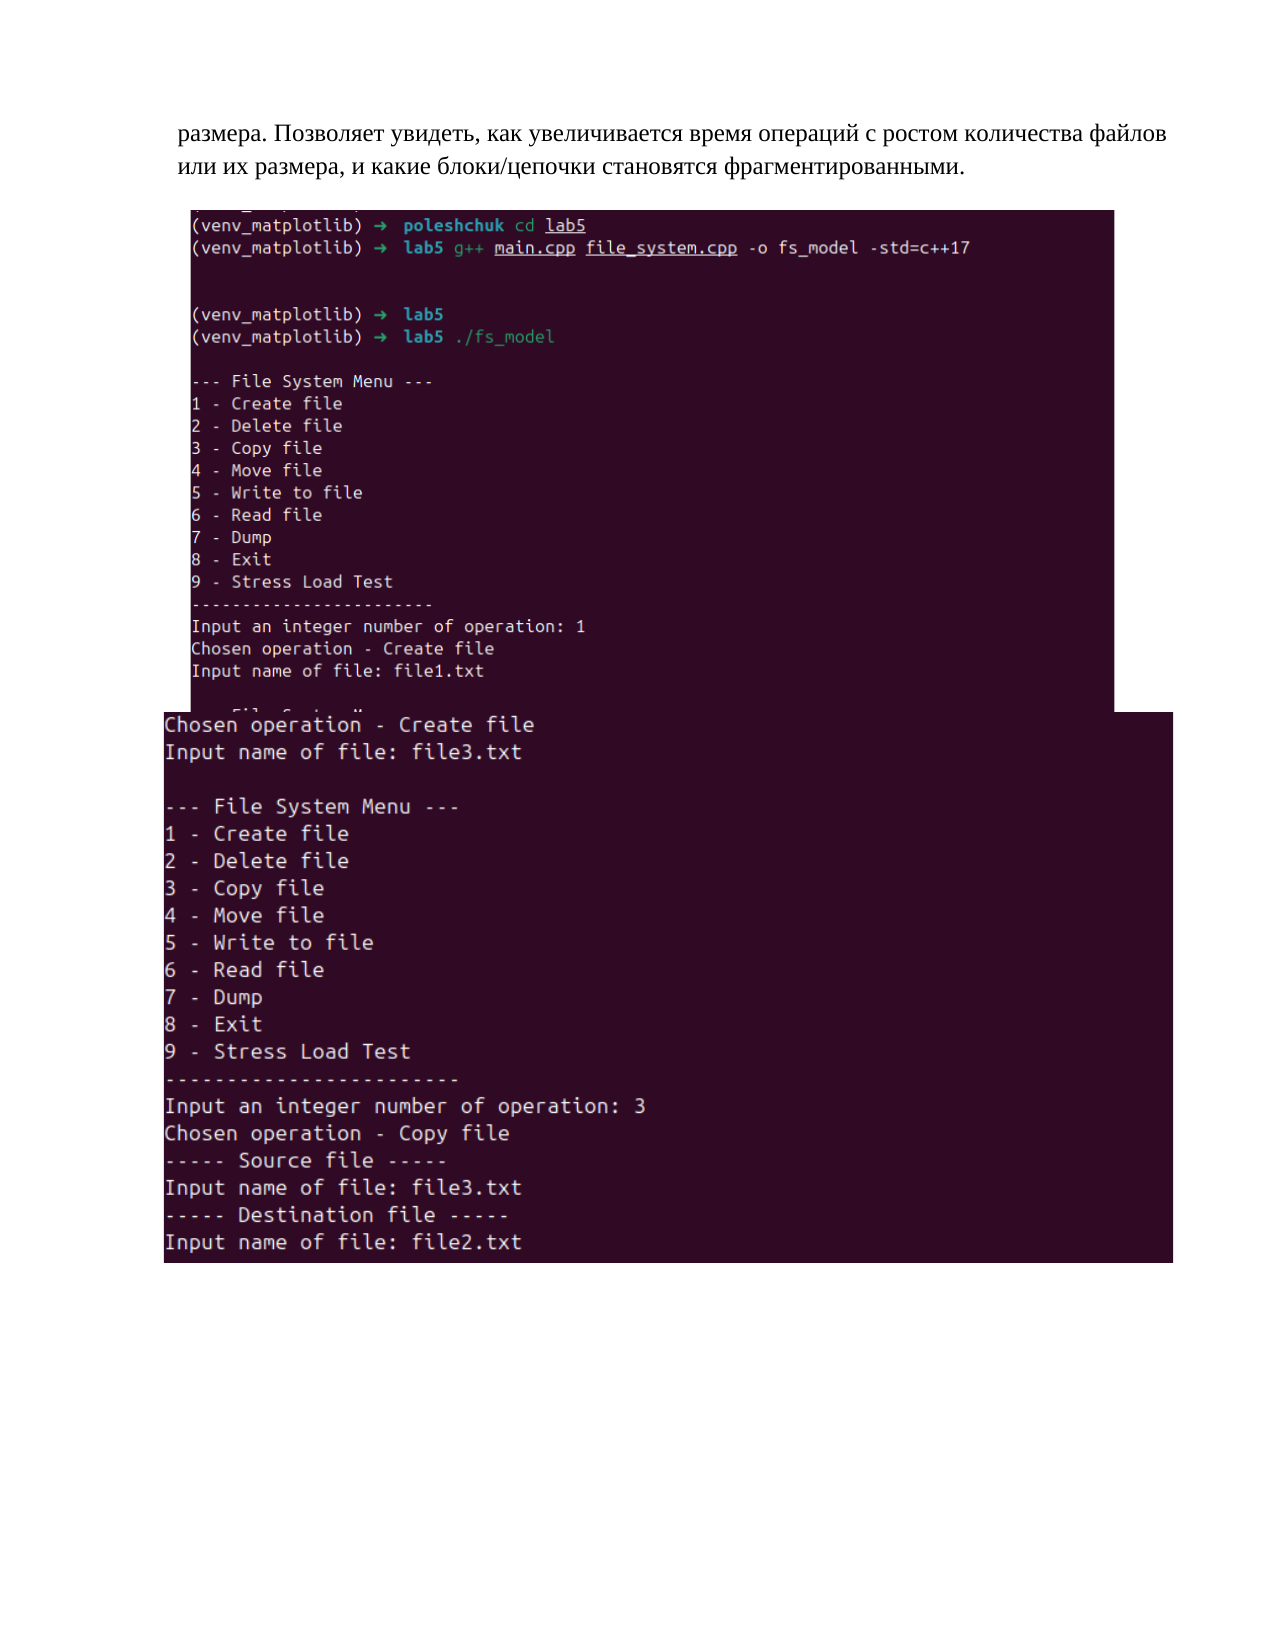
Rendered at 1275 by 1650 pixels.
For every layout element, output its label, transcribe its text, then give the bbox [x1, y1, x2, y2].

text размера. Позволяет увидеть, как увеличивается время операций с ростом количества файлов или их размера, и какие блоки/цепочки становятся фрагментированными. [177, 118, 1186, 180]
picture [163, 210, 1174, 1263]
